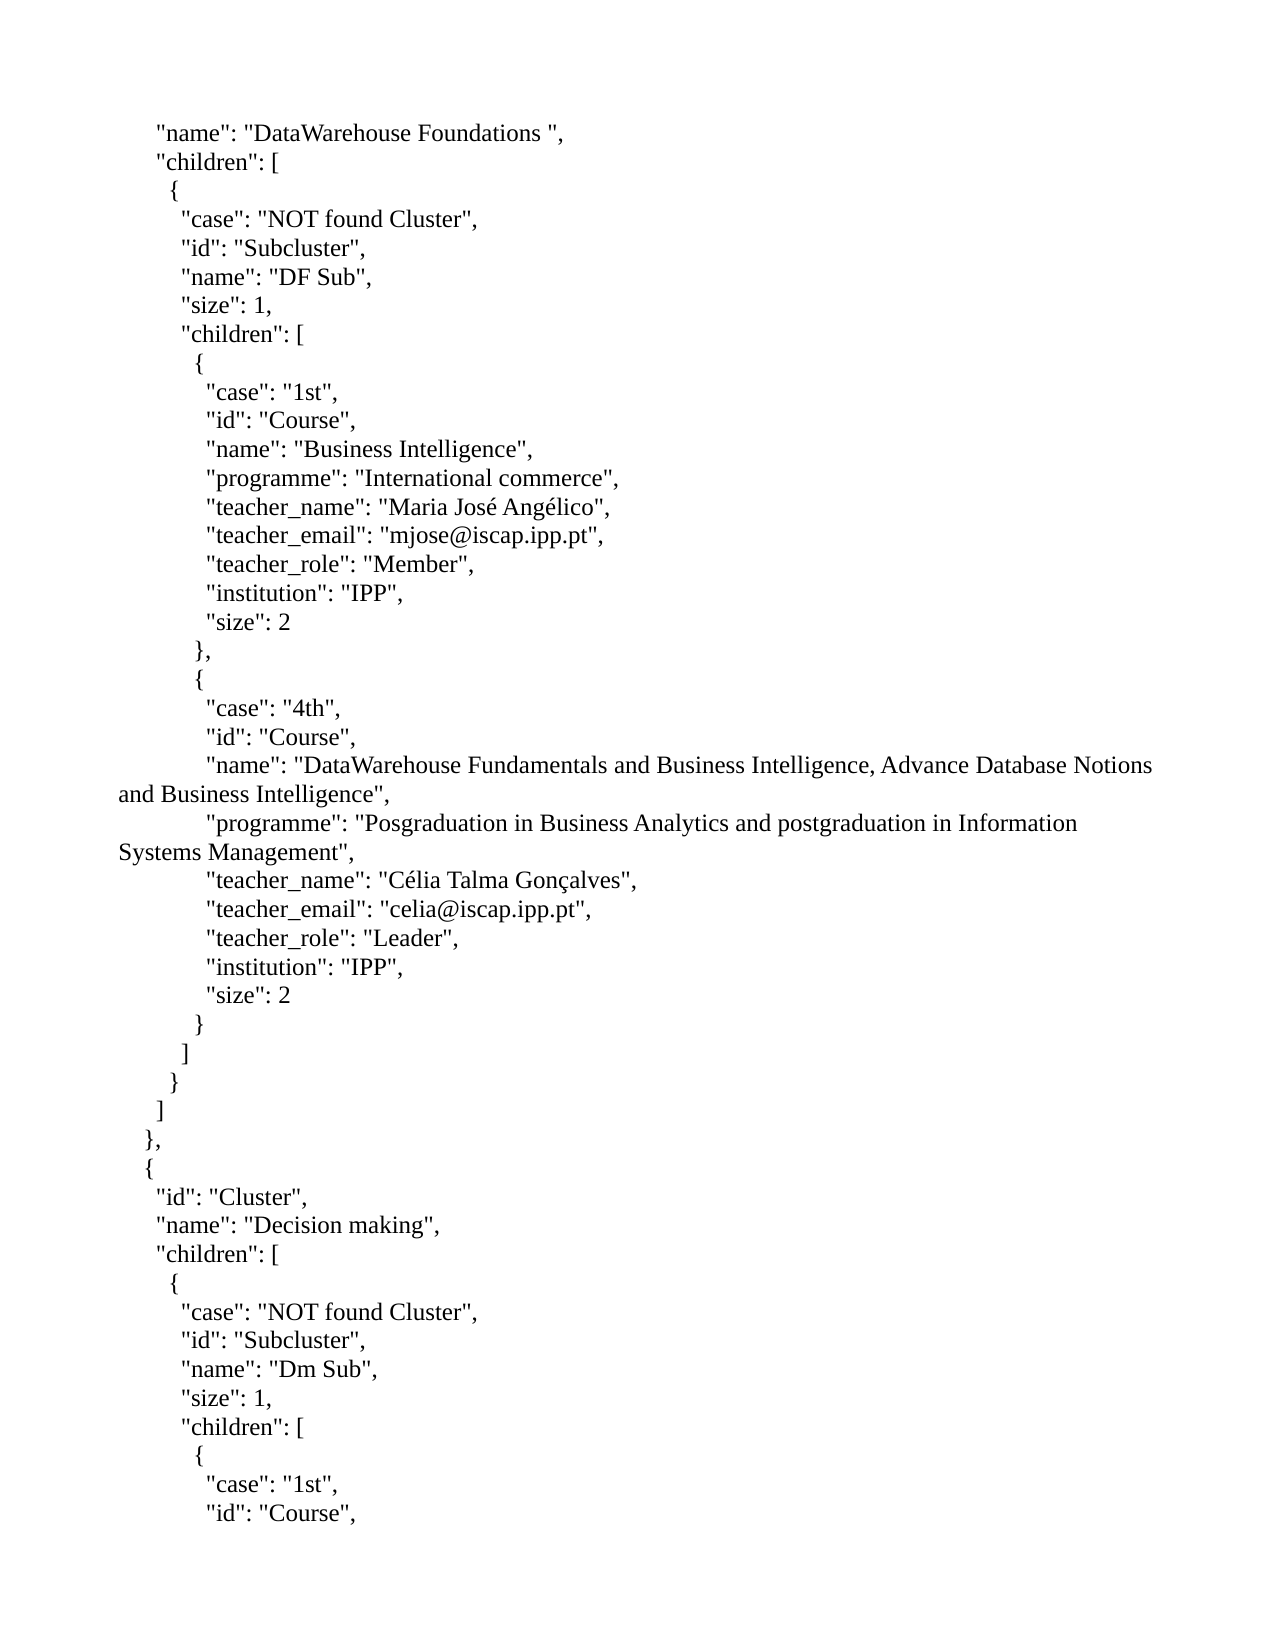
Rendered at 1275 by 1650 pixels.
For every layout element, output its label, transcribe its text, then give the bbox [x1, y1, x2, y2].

text "case": "NOT found Cluster", [118, 204, 1157, 233]
text "id": "Course", [118, 1498, 1157, 1527]
text ] [118, 1096, 1157, 1124]
text "programme": "International commerce", [118, 463, 1157, 492]
text "teacher_name": "Maria José Angélico", [118, 492, 1157, 521]
text { [118, 1268, 1157, 1297]
text "case": "4th", [118, 693, 1157, 722]
text "id": "Subcluster", [118, 233, 1157, 262]
text "children": [ [118, 147, 1157, 176]
text "children": [ [118, 1412, 1157, 1441]
text "teacher_name": "Célia Talma Gonçalves", [118, 866, 1157, 894]
text "name": "Business Intelligence", [118, 434, 1157, 463]
text "case": "1st", [118, 1469, 1157, 1498]
text "size": 1, [118, 291, 1157, 319]
text "size": 2 [118, 607, 1157, 636]
text "case": "1st", [118, 377, 1157, 406]
text "size": 2 [118, 981, 1157, 1009]
text "teacher_email": "mjose@iscap.ipp.pt", [118, 521, 1157, 549]
text "id": "Cluster", [118, 1182, 1157, 1211]
text "name": "Decision making", [118, 1211, 1157, 1239]
text } [118, 1067, 1157, 1096]
text "name": "DF Sub", [118, 262, 1157, 291]
text } [118, 1009, 1157, 1038]
text "name": "DataWarehouse Foundations ", [118, 118, 1157, 147]
text "size": 1, [118, 1383, 1157, 1412]
text "teacher_email": "celia@iscap.ipp.pt", [118, 894, 1157, 923]
text "teacher_role": "Member", [118, 549, 1157, 578]
text { [118, 1153, 1157, 1182]
text "teacher_role": "Leader", [118, 923, 1157, 952]
text "name": "Dm Sub", [118, 1354, 1157, 1383]
text "id": "Subcluster", [118, 1326, 1157, 1354]
text "case": "NOT found Cluster", [118, 1297, 1157, 1326]
text { [118, 348, 1157, 377]
text "id": "Course", [118, 406, 1157, 434]
text "programme": "Posgraduation in Business Analytics and postgraduation in Information Systems Management", [118, 808, 1157, 866]
text { [118, 176, 1157, 204]
text { [118, 1441, 1157, 1469]
text }, [118, 1124, 1157, 1153]
text "children": [ [118, 1239, 1157, 1268]
text "name": "DataWarehouse Fundamentals and Business Intelligence, Advance Database Notions and Business Intelligence", [118, 751, 1157, 808]
text "institution": "IPP", [118, 952, 1157, 981]
text "institution": "IPP", [118, 578, 1157, 607]
text }, [118, 636, 1157, 664]
text "id": "Course", [118, 722, 1157, 751]
text ] [118, 1038, 1157, 1067]
text "children": [ [118, 319, 1157, 348]
text { [118, 664, 1157, 693]
